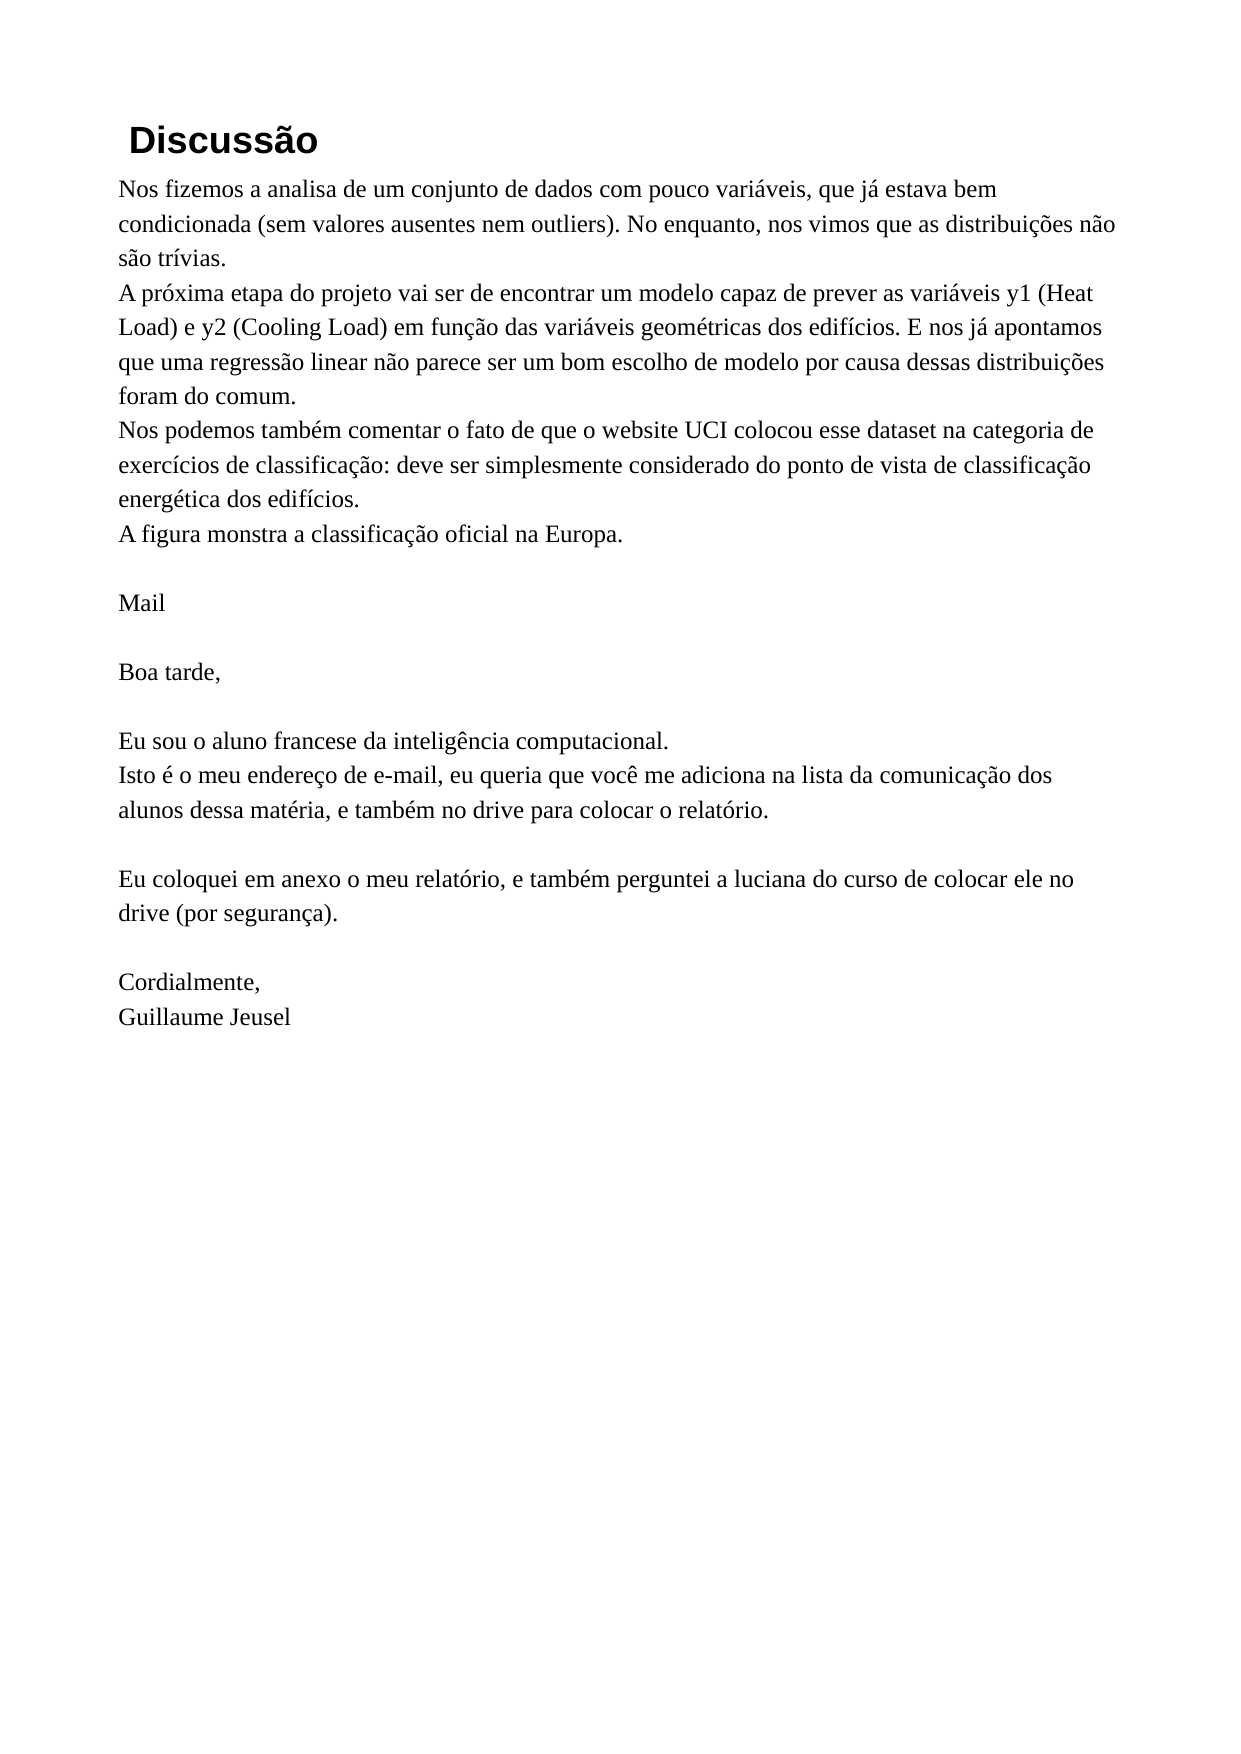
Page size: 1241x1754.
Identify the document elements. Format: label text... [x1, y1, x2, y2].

text Mail [118, 588, 1122, 617]
subtitle Discussão [118, 118, 1122, 162]
text Cordialmente, [118, 967, 1122, 996]
text Boa tarde, [118, 657, 1122, 686]
text Nos fizemos a analisa de um conjunto de dados com pouco variáveis, que já estava bem condicionada (sem valores ausentes nem outliers). No enquanto, nos vimos que as distribuições não são trívias. [118, 174, 1122, 272]
text Eu coloquei em anexo o meu relatório, e também perguntei a luciana do curso de colocar ele no drive (por segurança). [118, 864, 1122, 927]
text Eu sou o aluno francese da inteligência computacional. [118, 726, 1122, 755]
text Guillaume Jeusel [118, 1002, 1122, 1031]
text Isto é o meu endereço de e-mail, eu queria que você me adiciona na lista da comunicação dos alunos dessa matéria, e também no drive para colocar o relatório. [118, 760, 1122, 824]
text A próxima etapa do projeto vai ser de encontrar um modelo capaz de prever as variáveis y1 (Heat Load) e y2 (Cooling Load) em função das variáveis geométricas dos edifícios. E nos já apontamos que uma regressão linear não parece ser um bom escolho de modelo por causa dessas distribuições foram do comum. [118, 278, 1122, 410]
text A figura monstra a classificação oficial na Europa. [118, 519, 1122, 548]
text Nos podemos também comentar o fato de que o website UCI colocou esse dataset na categoria de exercícios de classificação: deve ser simplesmente considerado do ponto de vista de classificação energética dos edifícios. [118, 416, 1122, 513]
